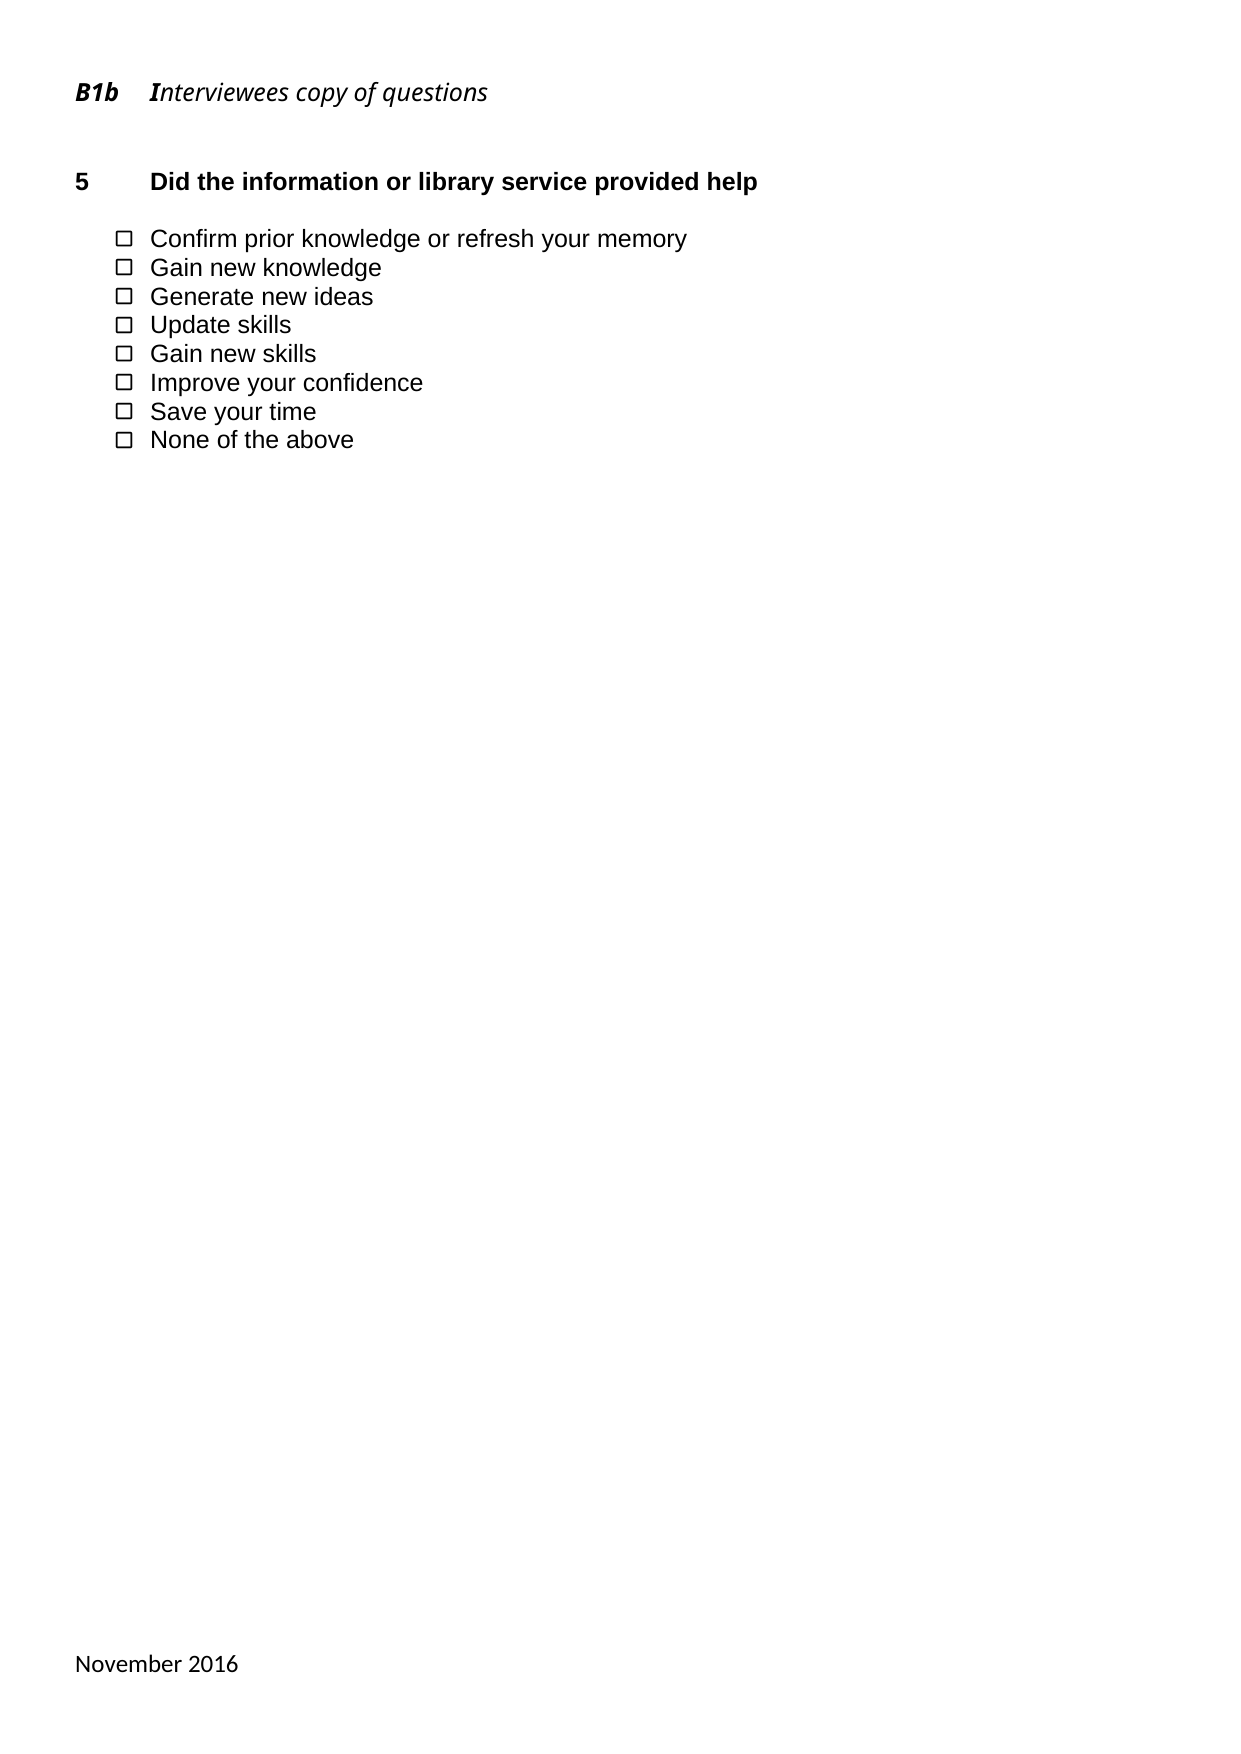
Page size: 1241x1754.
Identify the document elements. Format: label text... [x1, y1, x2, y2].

list Gain new skills [112, 339, 1165, 368]
text 5 Did the information or library service provided help [75, 167, 1165, 195]
list Generate new ideas [112, 282, 1165, 310]
list Gain new knowledge [112, 253, 1165, 282]
list Update skills [112, 310, 1165, 339]
list Save your time [112, 397, 1165, 425]
list None of the above [112, 425, 1165, 454]
list Improve your confidence [112, 368, 1165, 397]
list Confirm prior knowledge or refresh your memory [112, 224, 1165, 253]
